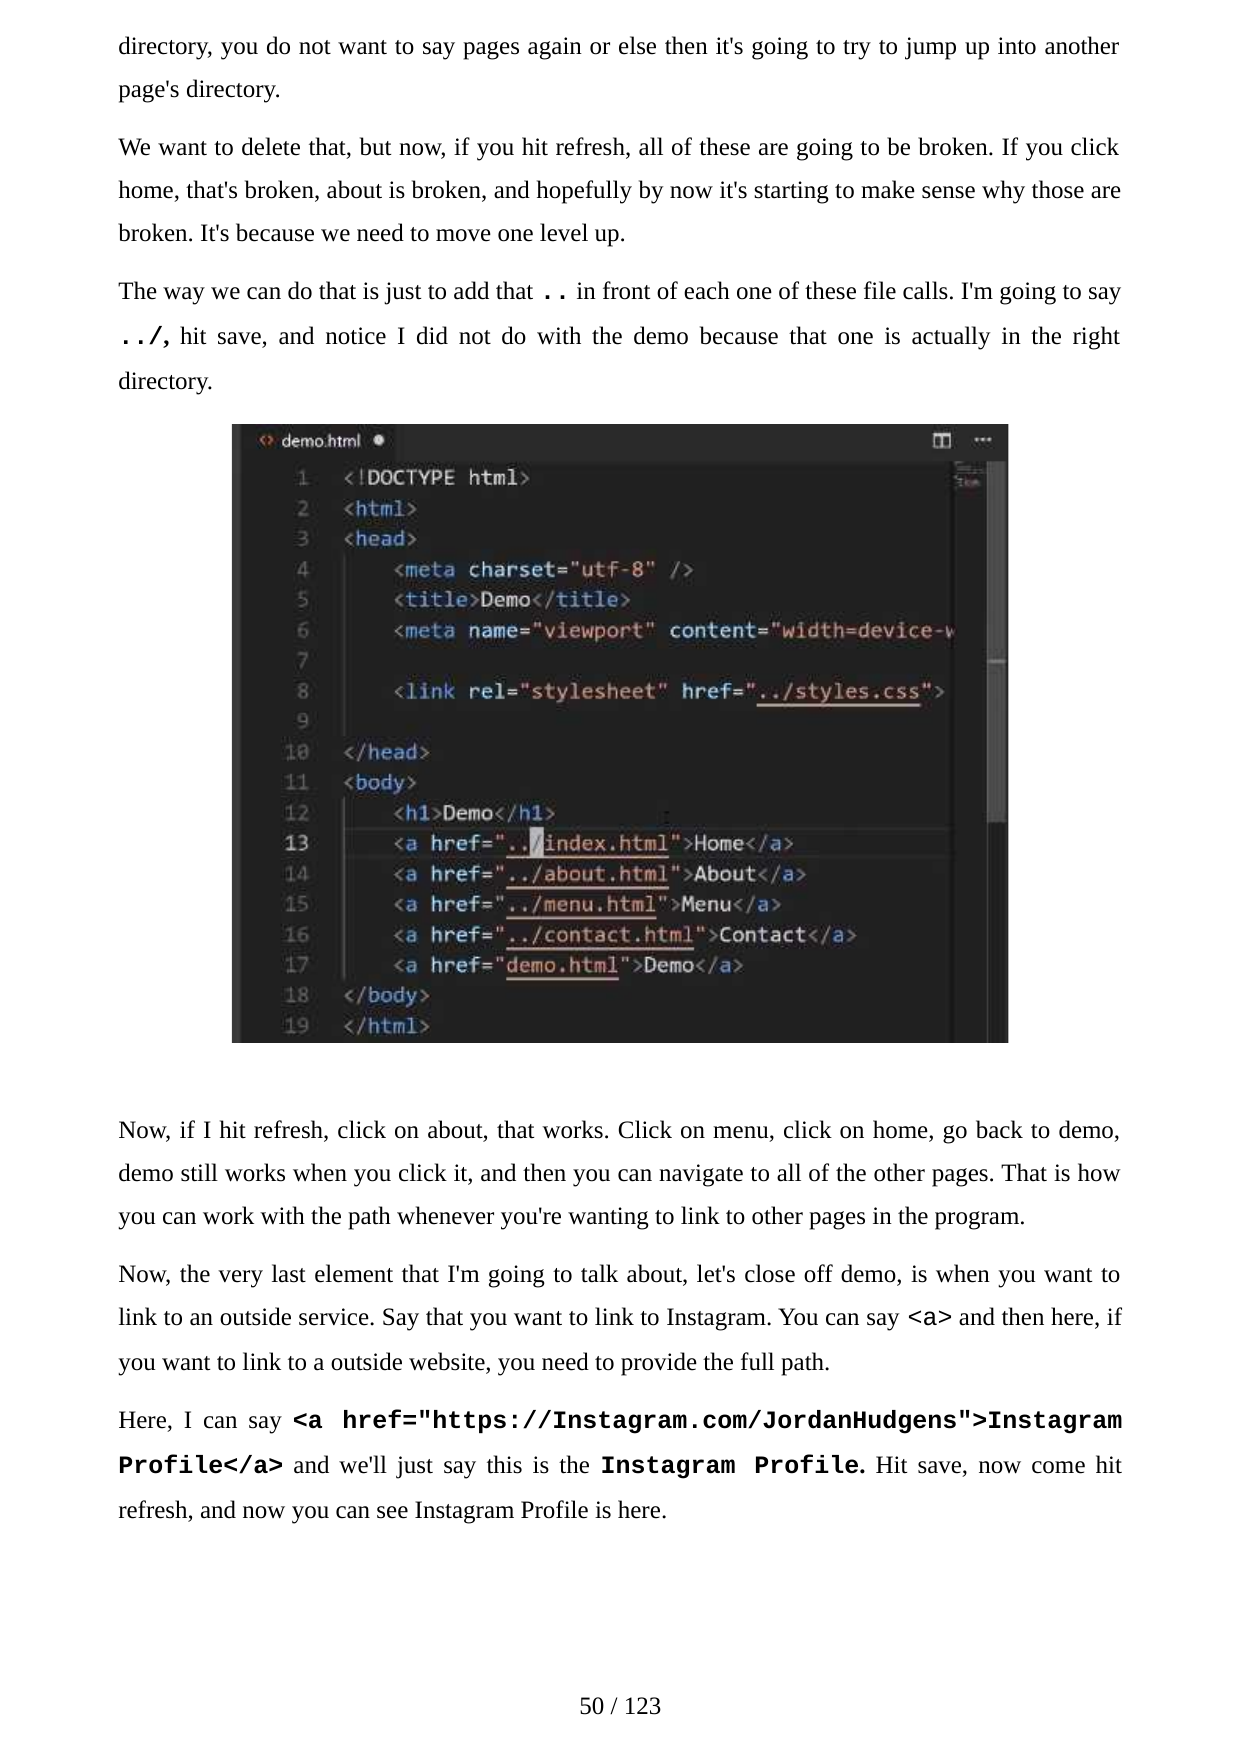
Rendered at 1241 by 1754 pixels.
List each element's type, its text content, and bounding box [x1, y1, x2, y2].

text Now, the very last element that I'm going to talk about, let's close off demo, is when you want to link to an outside service. Say that you want to link to Instagram. You can say <a> and then here, if you want to link to a outside website, you need to provide the full path. [118, 1259, 1122, 1376]
picture [231, 424, 1009, 1043]
text Here, I can say <a href="https://Instagram.com/JordanHudgens">Instagram Profile</a> and we'll just say this is the Instagram Profile. Hit save, now come hit refresh, and now you can see Instagram Profile is here. [118, 1405, 1122, 1524]
text The way we can do that is just to add that .. in front of each one of these file calls. I'm going to say ../, hit save, and notice I did not do with the demo because that one is actually in the right directory. [118, 276, 1122, 395]
text Now, if I hit refresh, click on about, that works. Click on menu, click on home, go back to demo, demo still works when you click it, and then you can navigate to all of the other pages. That is how you can work with the path whenever you're wanting to link to other pages in the program. [118, 1115, 1122, 1230]
text directory, you do not want to say pages again or else then it's going to try to jump up into another page's directory. [118, 31, 1122, 103]
text We want to delete that, but now, if you hit refresh, all of these are going to be broken. If you click home, that's broken, about is broken, and hopefully by now it's starting to make sense why those are broken. It's because we need to move one level up. [118, 132, 1122, 247]
